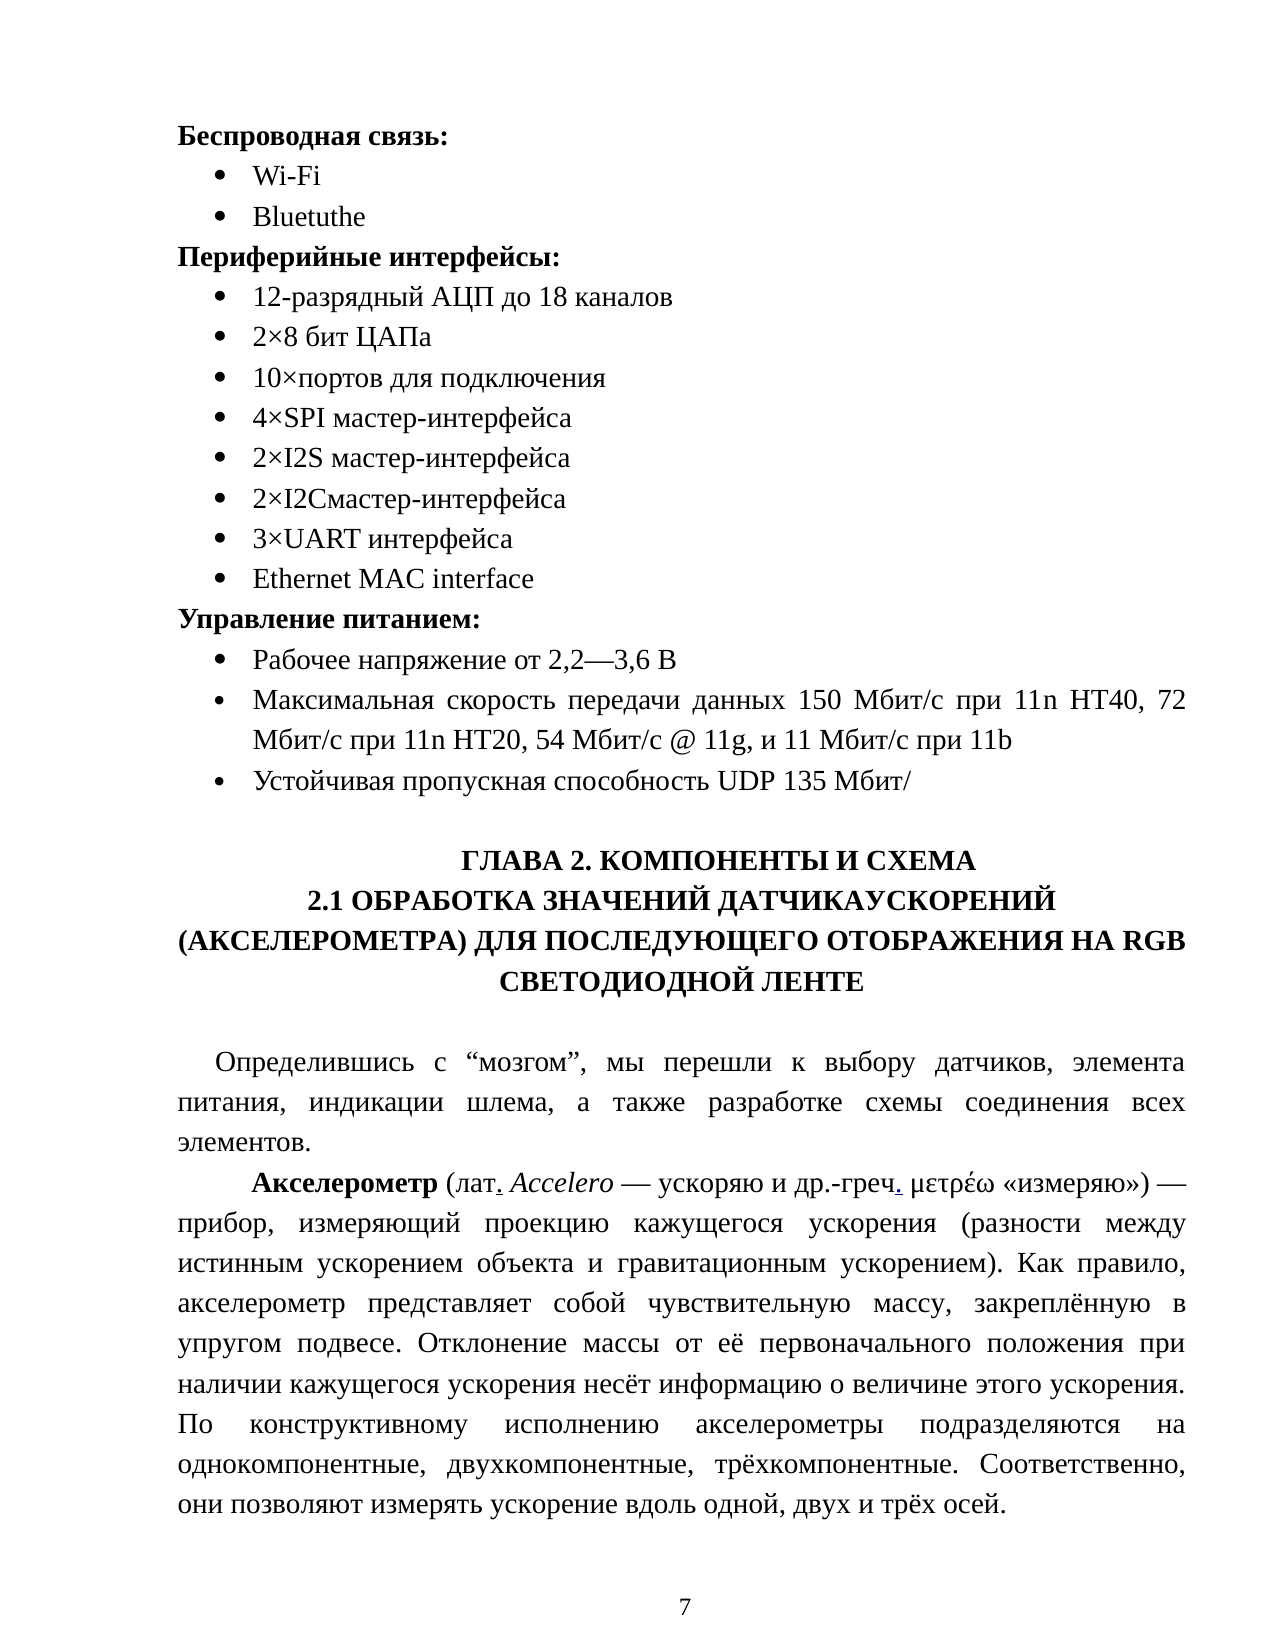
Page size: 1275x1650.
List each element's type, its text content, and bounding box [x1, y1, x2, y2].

list 12-разрядный АЦП до 18 каналов [215, 279, 1186, 313]
list Wi-Fi [215, 158, 1186, 192]
list 3×UART интерфейса [215, 521, 1186, 555]
list Устойчивая пропускная способность UDP 135 Мбит/ [215, 763, 1186, 796]
list Максимальная скорость передачи данных 150 Мбит/с при 11n HT40, 72 Мбит/с при 11n HT20, 54 Мбит/с @ 11g, и 11 Мбит/с при 11b [215, 682, 1186, 756]
text Беспроводная связь: [177, 118, 1186, 152]
text Акселерометр (лат. Accelero — ускоряю и др.-греч. μετρέω «измеряю») — прибор, измеряющий проекцию кажущегося ускорения (разности между истинным ускорением объекта и гравитационным ускорением). Как правило, акселерометр представляет собой чувствительную массу, закреплённую в упругом подвесе. Отклонение массы от её первоначального положения при наличии кажущегося ускорения несёт информацию о величине этого ускорения. По конструктивному исполнению акселерометры подразделяются на однокомпонентные, двухкомпонентные, трёхкомпонентные. Соответственно, они позволяют измерять ускорение вдоль одной, двух и трёх осей. [177, 1165, 1186, 1520]
list 2×I2Cмастер-интерфейса [215, 481, 1186, 514]
text ГЛАВА 2. КОМПОНЕНТЫ И СХЕМА [177, 843, 1186, 877]
text Управление питанием: [177, 602, 1186, 635]
list 10×портов для подключения [215, 360, 1186, 393]
list 2×I2S мастер-интерфейса [215, 440, 1186, 474]
text Определившись с “мозгом”, мы перешли к выбору датчиков, элемента питания, индикации шлема, а также разработке схемы соединения всех элементов. [177, 1044, 1186, 1158]
text 2.1 ОБРАБОТКА ЗНАЧЕНИЙ ДАТЧИКАУСКОРЕНИЙ (АКСЕЛЕРОМЕТРА) ДЛЯ ПОСЛЕДУЮЩЕГО ОТОБРАЖЕНИЯ НА RGB СВЕТОДИОДНОЙ ЛЕНТЕ [177, 883, 1186, 997]
list Рабочее напряжение от 2,2—3,6 В [215, 642, 1186, 676]
list 4×SPI мастер-интерфейса [215, 400, 1186, 434]
list Bluetuthe [215, 199, 1186, 232]
list Ethernet MAC interface [215, 561, 1186, 595]
text Периферийные интерфейсы: [177, 239, 1186, 272]
list 2×8 бит ЦАПа [215, 319, 1186, 353]
